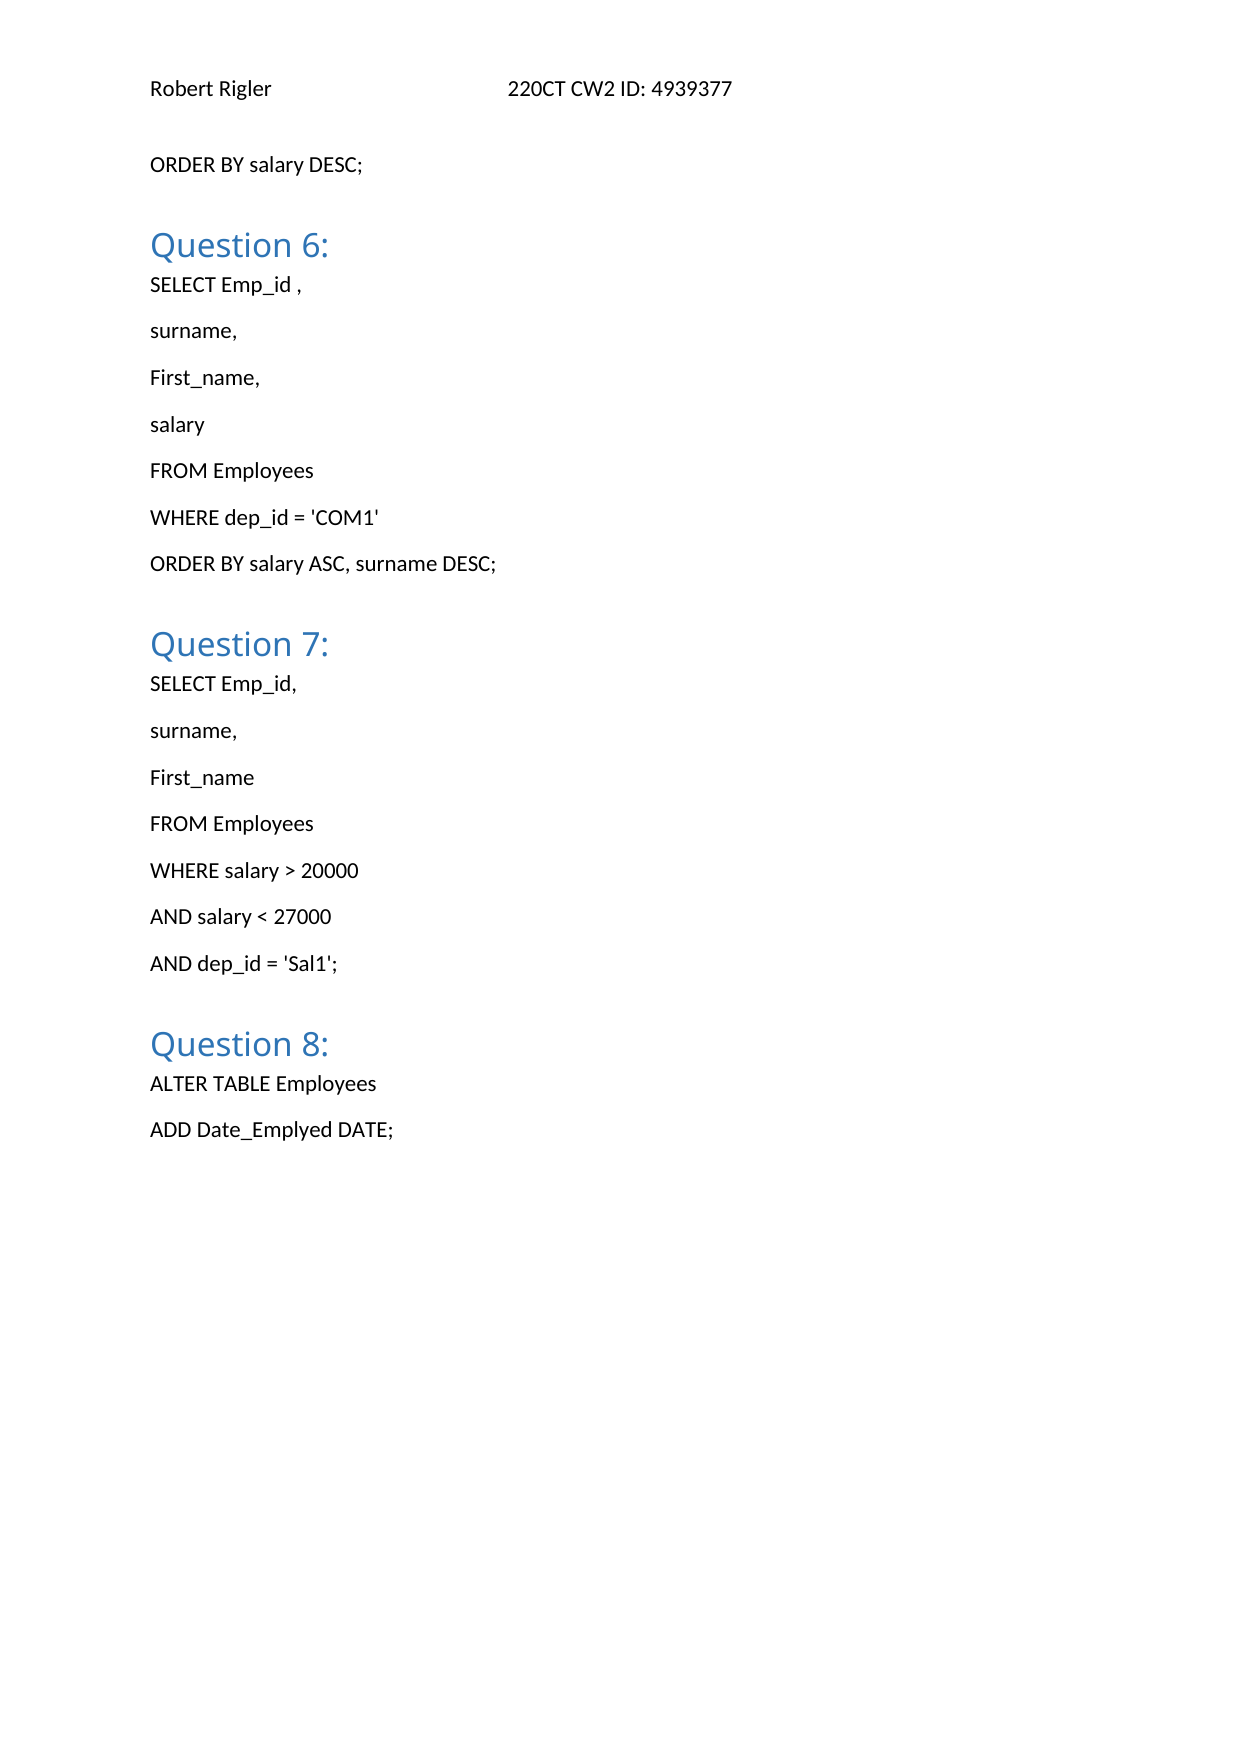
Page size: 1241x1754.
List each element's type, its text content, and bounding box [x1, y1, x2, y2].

text FROM Employees [150, 456, 1090, 484]
text WHERE dep_id = 'COM1' [150, 503, 1090, 531]
text First_name, [150, 363, 1090, 391]
text FROM Employees [150, 809, 1090, 837]
text First_name [150, 763, 1090, 791]
text AND salary < 27000 [150, 902, 1090, 930]
text WHERE salary > 20000 [150, 856, 1090, 884]
subtitle Question 7: [150, 621, 1090, 666]
text AND dep_id = 'Sal1'; [150, 949, 1090, 977]
subtitle Question 6: [150, 222, 1090, 267]
text salary [150, 410, 1090, 438]
text SELECT Emp_id, [150, 669, 1090, 698]
subtitle Question 8: [150, 1021, 1090, 1066]
text ALTER TABLE Employees [150, 1069, 1090, 1097]
text surname, [150, 716, 1090, 744]
text ADD Date_Emplyed DATE; [150, 1116, 1090, 1144]
text ORDER BY salary ASC, surname DESC; [150, 549, 1090, 577]
text ORDER BY salary DESC; [150, 150, 1090, 178]
text SELECT Emp_id , [150, 270, 1090, 298]
text surname, [150, 317, 1090, 345]
